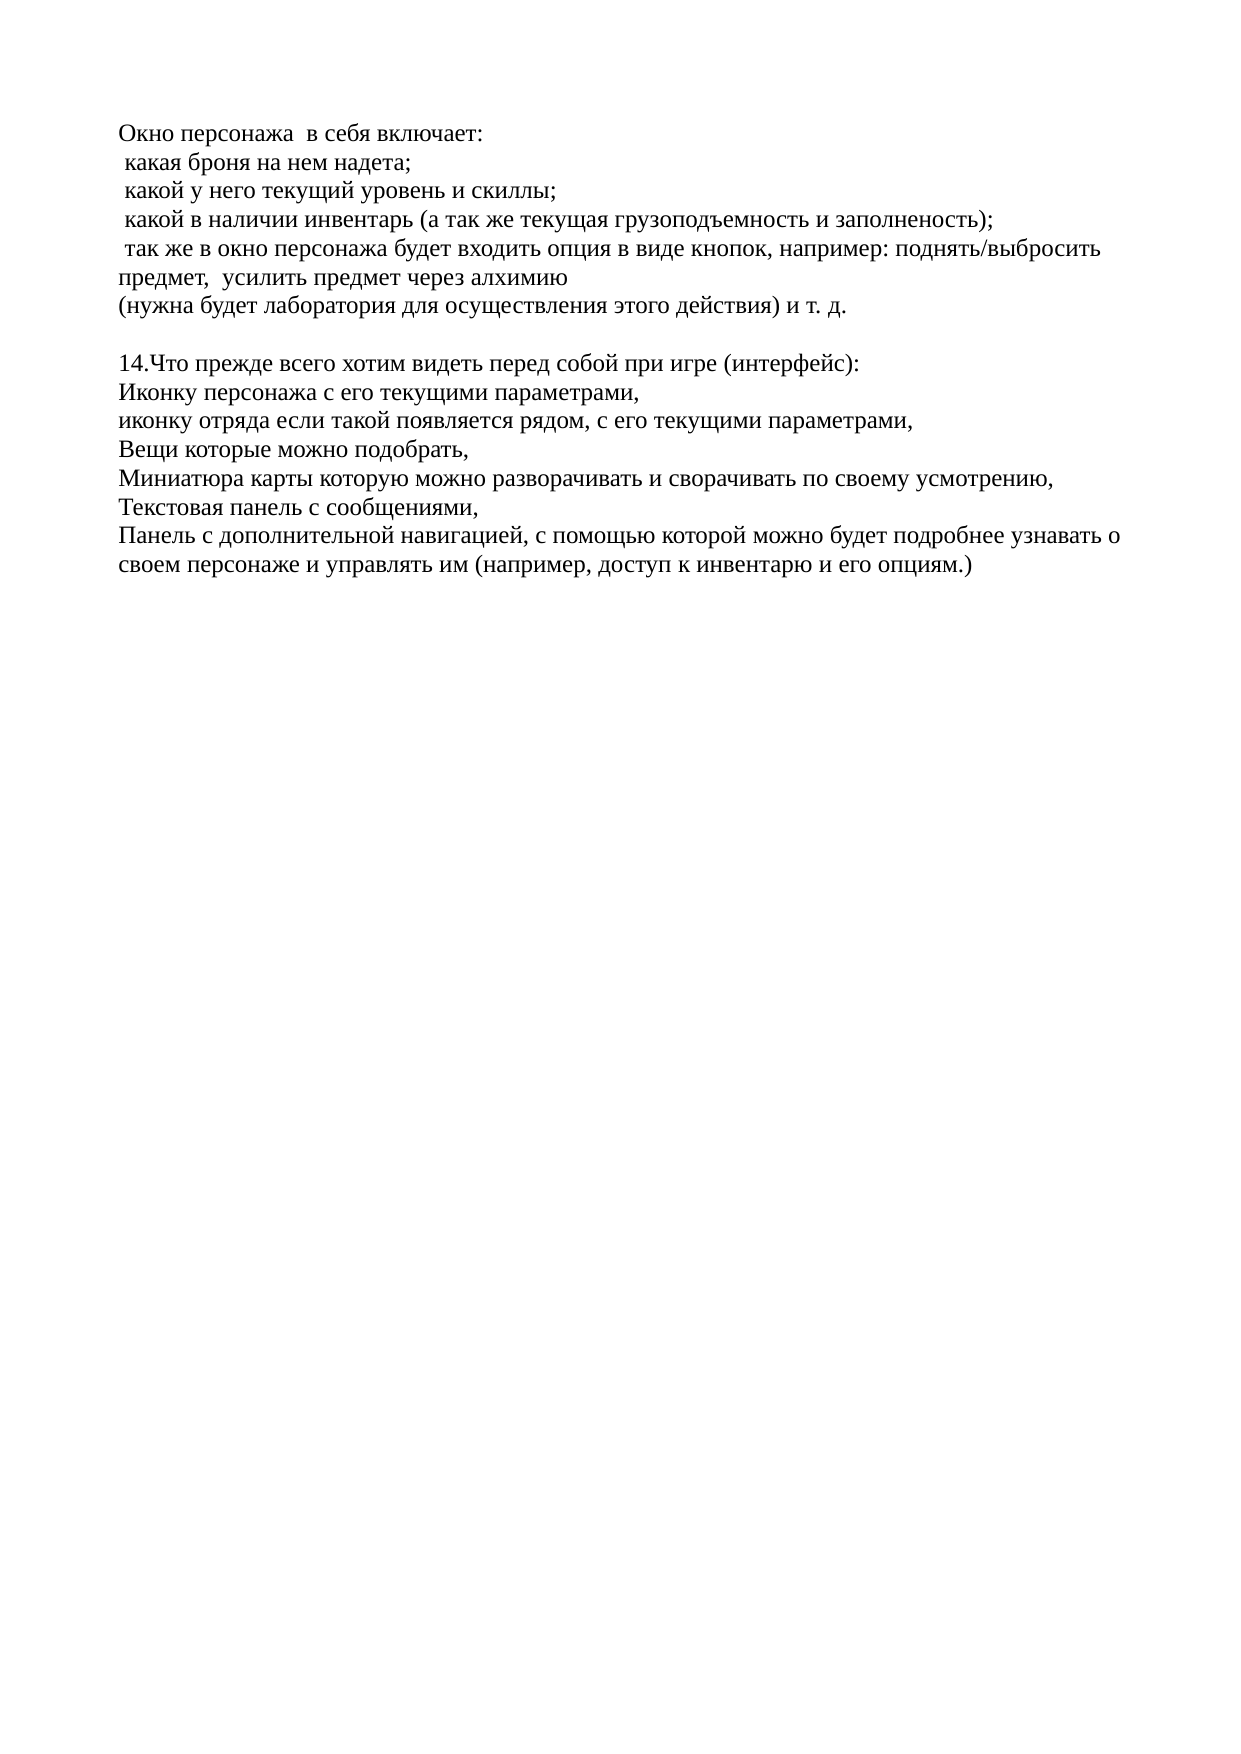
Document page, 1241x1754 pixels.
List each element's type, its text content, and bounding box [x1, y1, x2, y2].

text Вещи которые можно подобрать, [118, 434, 1122, 463]
text Панель с дополнительной навигацией, с помощью которой можно будет подробнее узнавать о своем персонаже и управлять им (например, доступ к инвентарю и его опциям.) [118, 521, 1122, 578]
text иконку отряда если такой появляется рядом, с его текущими параметрами, [118, 406, 1122, 434]
text Миниатюра карты которую можно разворачивать и сворачивать по своему усмотрению, [118, 463, 1122, 492]
text так же в окно персонажа будет входить опция в виде кнопок, например: поднять/выбросить предмет, усилить предмет через алхимию [118, 233, 1122, 291]
text (нужна будет лаборатория для осуществления этого действия) и т. д. [118, 291, 1122, 319]
text Текстовая панель с сообщениями, [118, 492, 1122, 521]
text какой в наличии инвентарь (а так же текущая грузоподъемность и заполненость); [118, 204, 1122, 233]
text Окно персонажа в себя включает: [118, 118, 1122, 147]
text какой у него текущий уровень и скиллы; [118, 176, 1122, 204]
text Иконку персонажа с его текущими параметрами, [118, 377, 1122, 406]
text какая броня на нем надета; [118, 147, 1122, 176]
text 14.Что прежде всего хотим видеть перед собой при игре (интерфейс): [118, 348, 1122, 377]
